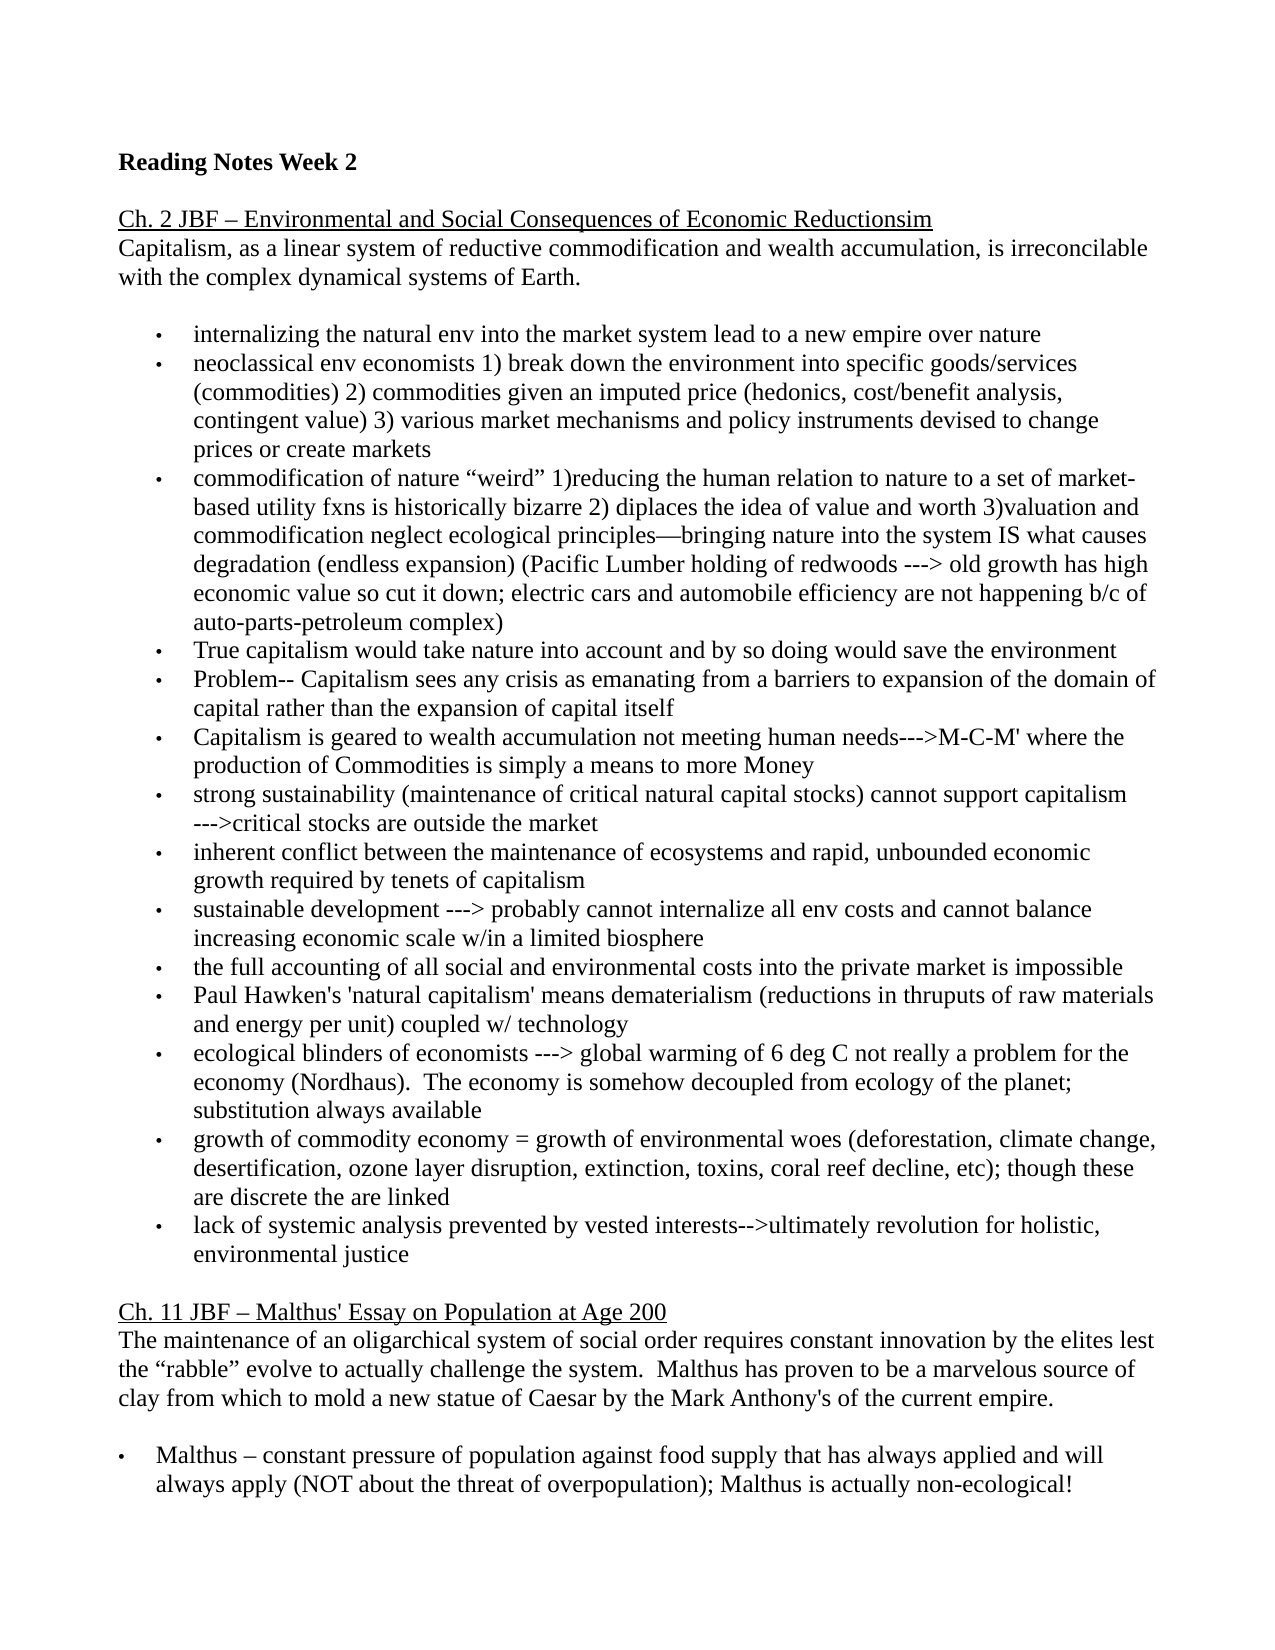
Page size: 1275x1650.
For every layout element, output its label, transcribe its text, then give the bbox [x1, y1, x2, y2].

text The maintenance of an oligarchical system of social order requires constant innovation by the elites lest the “rabble” evolve to actually challenge the system. Malthus has proven to be a marvelous source of clay from which to mold a new statue of Caesar by the Mark Anthony's of the current empire. [118, 1326, 1157, 1412]
list growth of commodity economy = growth of environmental woes (deforestation, climate change, desertification, ozone layer disruption, extinction, toxins, coral reef decline, etc); though these are discrete the are linked [156, 1124, 1157, 1211]
list True capitalism would take nature into account and by so doing would save the environment [156, 636, 1157, 664]
list inherent conflict between the maintenance of ecosystems and rapid, unbounded economic growth required by tenets of capitalism [156, 837, 1157, 894]
list internalizing the natural env into the market system lead to a new empire over nature [156, 319, 1157, 348]
list the full accounting of all social and environmental costs into the private market is impossible [156, 952, 1157, 981]
text Reading Notes Week 2 [118, 147, 1157, 176]
list sustainable development ---> probably cannot internalize all env costs and cannot balance increasing economic scale w/in a limited biosphere [156, 894, 1157, 952]
list neoclassical env economists 1) break down the environment into specific goods/services (commodities) 2) commodities given an imputed price (hedonics, cost/benefit analysis, contingent value) 3) various market mechanisms and policy instruments devised to change prices or create markets [156, 348, 1157, 463]
list Capitalism is geared to wealth accumulation not meeting human needs--->M-C-M' where the production of Commodities is simply a means to more Money [156, 722, 1157, 779]
list commodification of nature “weird” 1)reducing the human relation to nature to a set of market-based utility fxns is historically bizarre 2) diplaces the idea of value and worth 3)valuation and commodification neglect ecological principles—bringing nature into the system IS what causes degradation (endless expansion) (Pacific Lumber holding of redwoods ---> old growth has high economic value so cut it down; electric cars and automobile efficiency are not happening b/c of auto-parts-petroleum complex) [156, 463, 1157, 636]
list lack of systemic analysis prevented by vested interests-->ultimately revolution for holistic, environmental justice [156, 1211, 1157, 1268]
list ecological blinders of economists ---> global warming of 6 deg C not really a problem for the economy (Nordhaus). The economy is somehow decoupled from ecology of the planet; substitution always available [156, 1038, 1157, 1124]
text Capitalism, as a linear system of reductive commodification and wealth accumulation, is irreconcilable with the complex dynamical systems of Earth. [118, 233, 1157, 291]
text Ch. 11 JBF – Malthus' Essay on Population at Age 200 [118, 1297, 1157, 1326]
list Problem-- Capitalism sees any crisis as emanating from a barriers to expansion of the domain of capital rather than the expansion of capital itself [156, 664, 1157, 722]
list Paul Hawken's 'natural capitalism' means dematerialism (reductions in thruputs of raw materials and energy per unit) coupled w/ technology [156, 981, 1157, 1038]
list Malthus – constant pressure of population against food supply that has always applied and will always apply (NOT about the threat of overpopulation); Malthus is actually non-ecological! [118, 1441, 1157, 1498]
text Ch. 2 JBF – Environmental and Social Consequences of Economic Reductionsim [118, 204, 1157, 233]
list strong sustainability (maintenance of critical natural capital stocks) cannot support capitalism --->critical stocks are outside the market [156, 779, 1157, 837]
